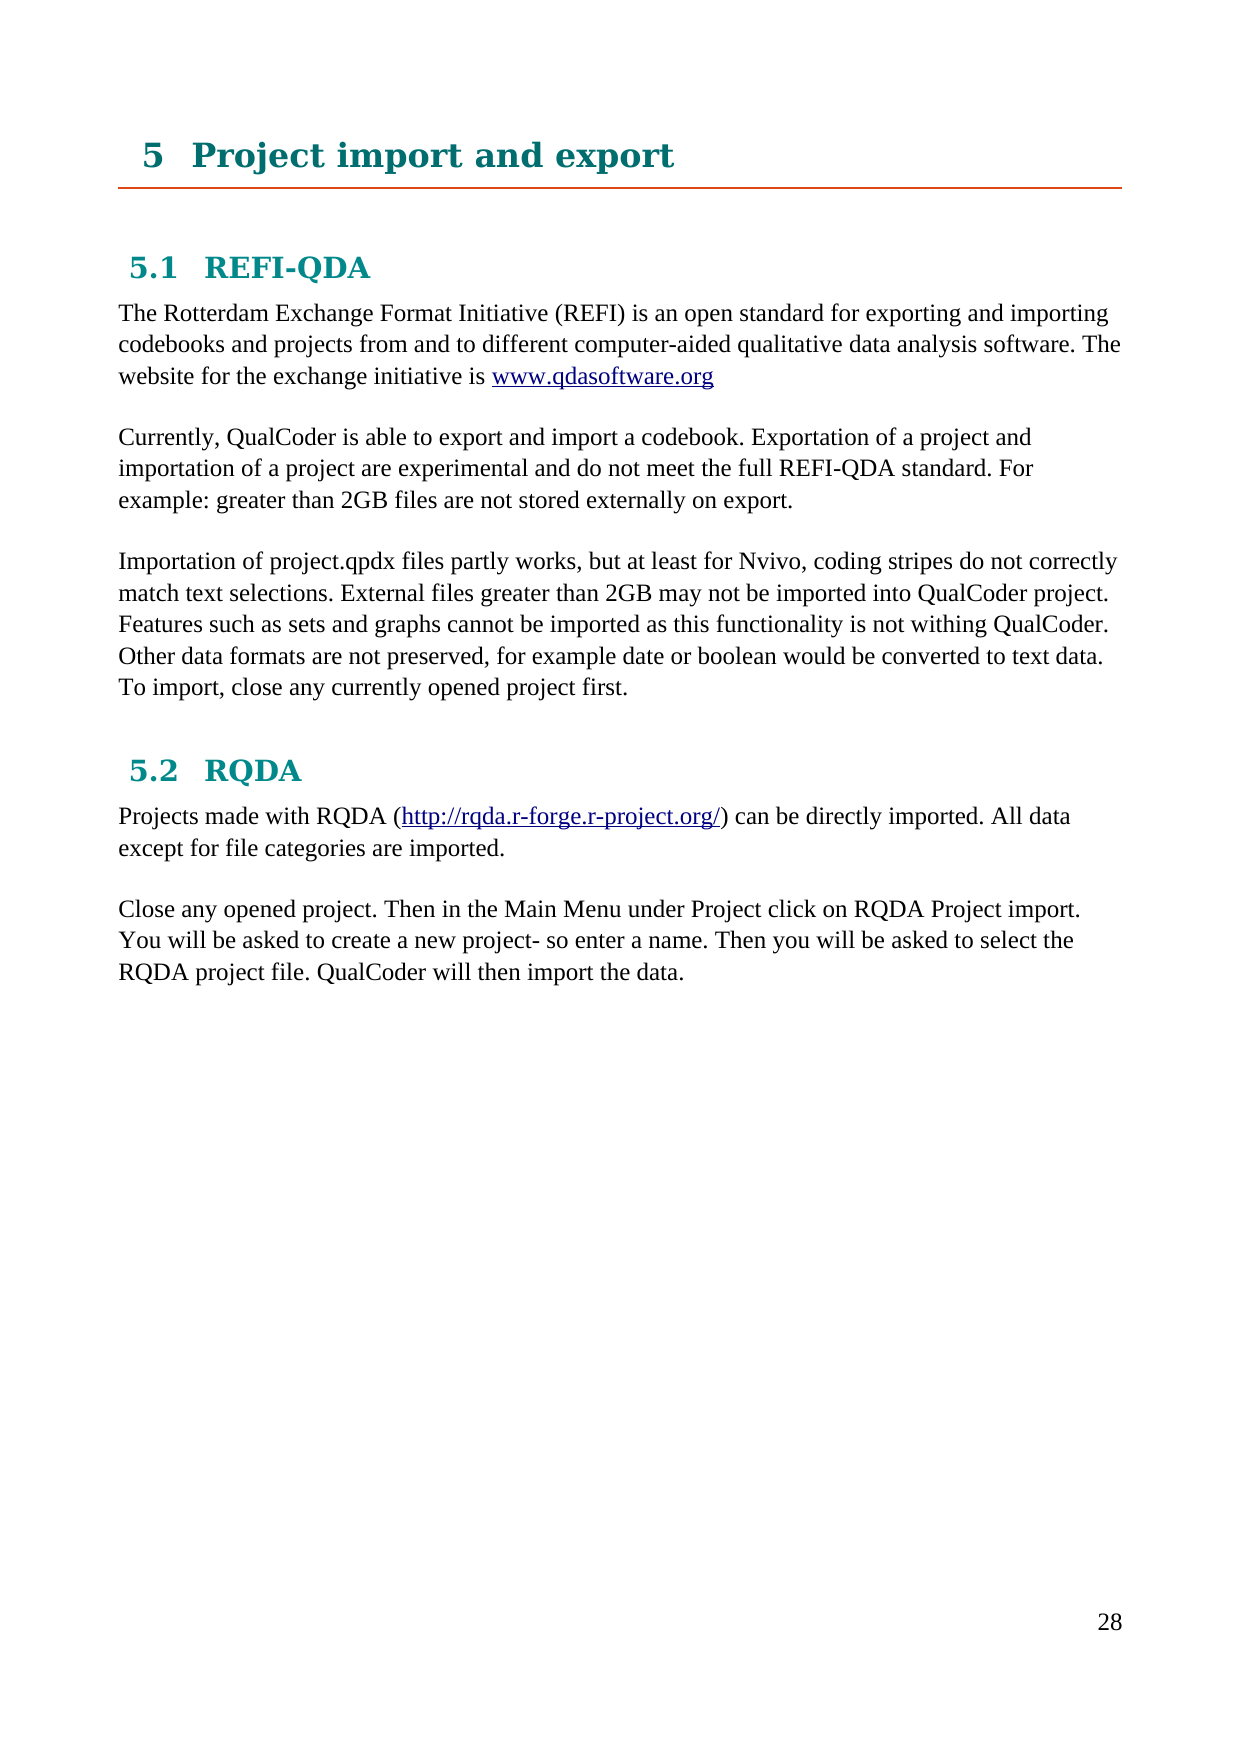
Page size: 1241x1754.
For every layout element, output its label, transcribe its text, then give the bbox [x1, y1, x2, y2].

subtitle REFI-QDA [118, 251, 1122, 285]
subtitle RQDA [118, 754, 1122, 788]
text The Rotterdam Exchange Format Initiative (REFI) is an open standard for exporting and importing codebooks and projects from and to different computer-aided qualitative data analysis software. The website for the exchange initiative is www.qdasoftware.org [118, 298, 1122, 390]
subtitle Project import and export [118, 124, 1122, 187]
text Importation of project.qpdx files partly works, but at least for Nvivo, coding stripes do not correctly match text selections. External files greater than 2GB may not be imported into QualCoder project. Features such as sets and graphs cannot be imported as this functionality is not withing QualCoder. Other data formats are not preserved, for example date or boolean would be converted to text data. To import, close any currently opened project first. [118, 546, 1122, 701]
text Close any opened project. Then in the Main Menu under Project click on RQDA Project import. You will be asked to create a new project- so enter a name. Then you will be asked to select the RQDA project file. QualCoder will then import the data. [118, 894, 1122, 986]
text Projects made with RQDA (http://rqda.r-forge.r-project.org/) can be directly imported. All data except for file categories are imported. [118, 801, 1122, 861]
text Currently, QualCoder is able to export and import a codebook. Exportation of a project and importation of a project are experimental and do not meet the full REFI-QDA standard. For example: greater than 2GB files are not stored externally on export. [118, 422, 1122, 514]
